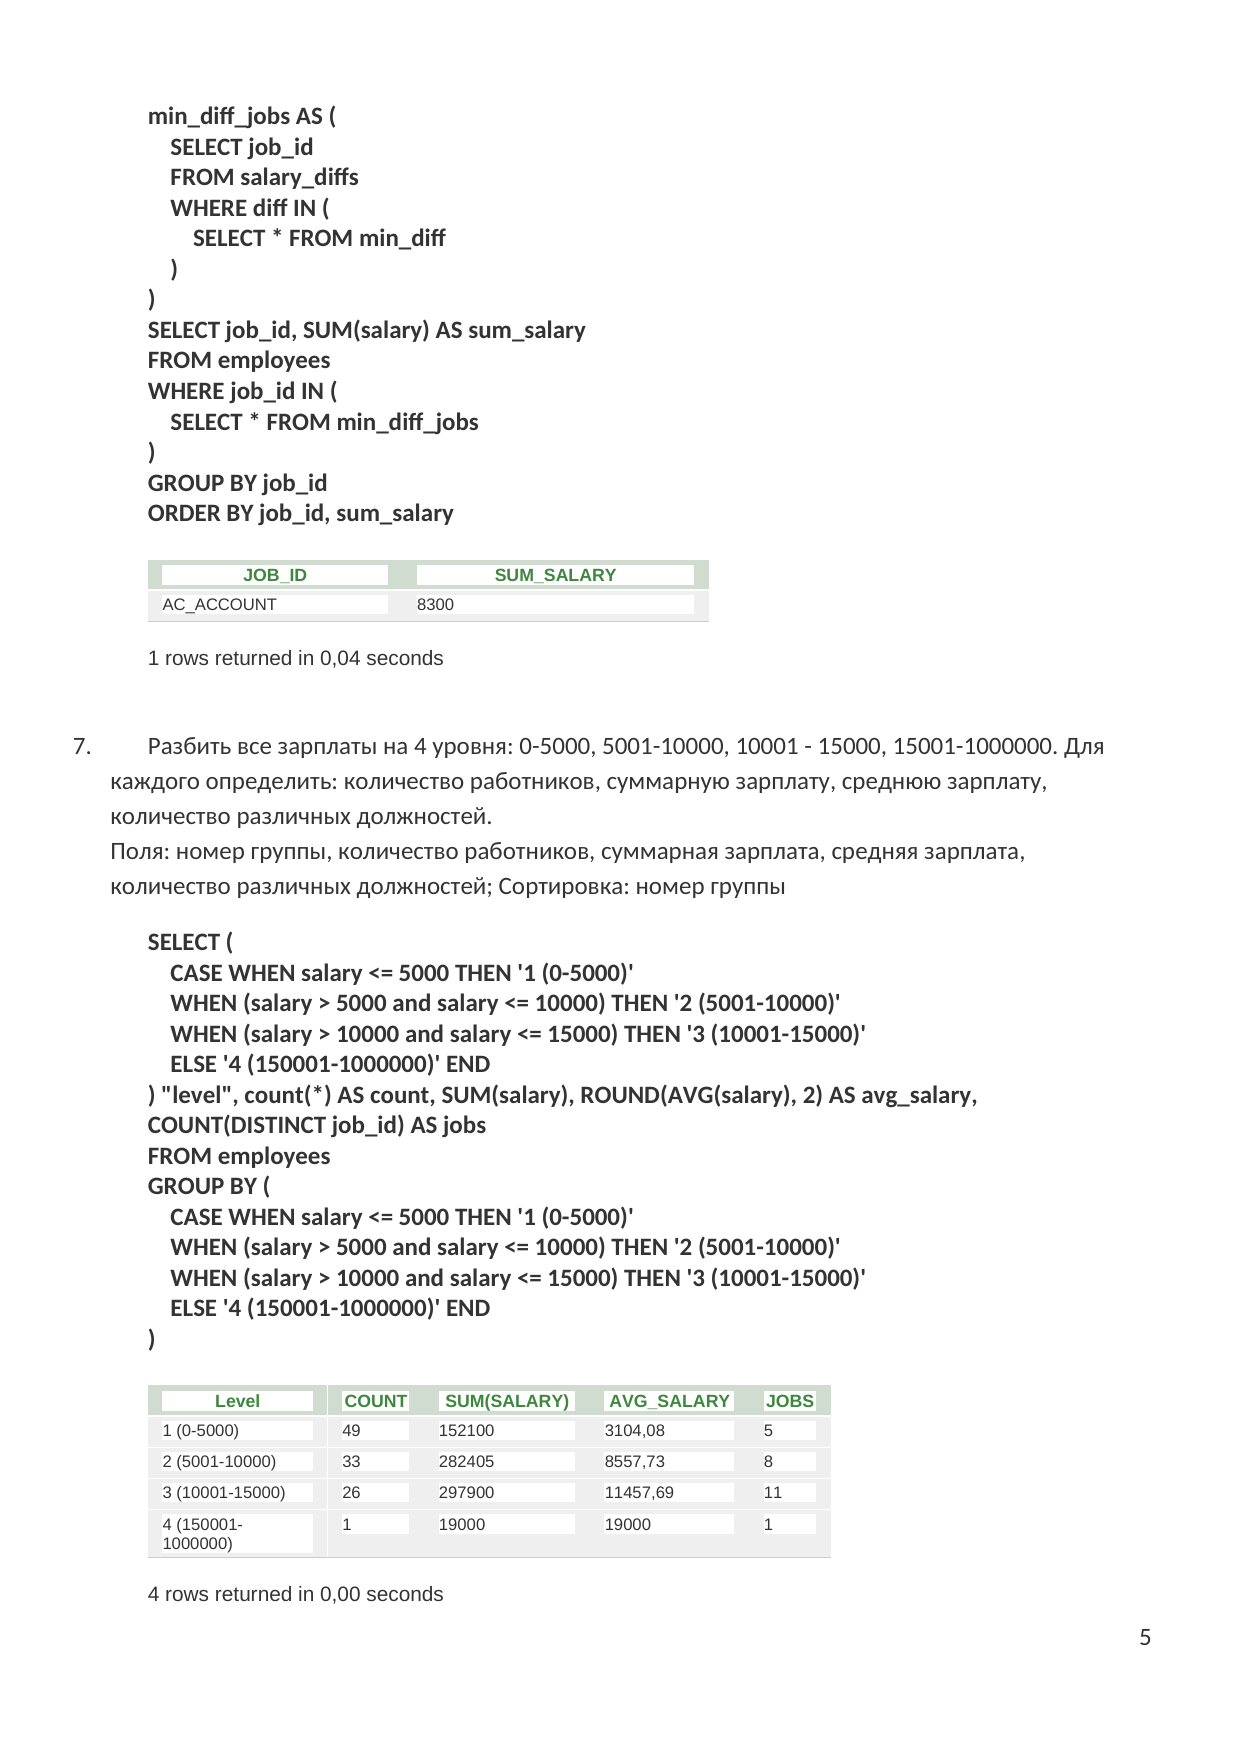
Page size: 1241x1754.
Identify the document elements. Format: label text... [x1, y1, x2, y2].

table_cell 4 (150001-1000000) [148, 1510, 327, 1557]
text FROM salary_diffs [148, 161, 1152, 192]
text ) [148, 1323, 1152, 1354]
text FROM employees [148, 344, 1152, 375]
table_cell 33 [328, 1448, 424, 1478]
table_header Level [148, 1385, 327, 1415]
table_cell 1 [328, 1510, 424, 1557]
text CASE WHEN salary <= 5000 THEN '1 (0-5000)' [148, 1201, 1152, 1232]
text ) "level", count(*) AS count, SUM(salary), ROUND(AVG(salary), 2) AS avg_salary, COUNT(DISTINCT job_id) AS jobs [148, 1079, 1152, 1140]
table_cell 282405 [424, 1448, 590, 1478]
text GROUP BY job_id [148, 467, 1152, 497]
table_cell 297900 [424, 1479, 590, 1509]
table_header SUM(SALARY) [424, 1385, 590, 1415]
text ) [148, 283, 1152, 314]
table_header JOB_ID [148, 560, 402, 589]
table_cell 11457,69 [590, 1479, 749, 1509]
text ) [148, 253, 1152, 283]
table_cell 1 (0-5000) [148, 1417, 327, 1447]
text WHEN (salary > 10000 and salary <= 15000) THEN '3 (10001-15000)' [148, 1262, 1152, 1293]
table_cell 3104,08 [590, 1417, 749, 1447]
text SELECT * FROM min_diff_jobs [148, 406, 1152, 436]
table_cell 3 (10001-15000) [148, 1479, 327, 1509]
table_cell 8 [749, 1448, 831, 1478]
table_cell 152100 [424, 1417, 590, 1447]
text ELSE '4 (150001-1000000)' END [148, 1293, 1152, 1323]
table_cell 1 [749, 1510, 831, 1557]
text GROUP BY ( [148, 1171, 1152, 1201]
table_cell 26 [328, 1479, 424, 1509]
text CASE WHEN salary <= 5000 THEN '1 (0-5000)' [148, 957, 1152, 987]
table_header SUM_SALARY [402, 560, 709, 589]
table_cell 49 [328, 1417, 424, 1447]
table_header 1 rows returned in 0,04 seconds [148, 670, 763, 675]
text SELECT ( [148, 926, 1152, 957]
text FROM employees [148, 1140, 1152, 1171]
text WHEN (salary > 5000 and salary <= 10000) THEN '2 (5001-10000)' [148, 987, 1152, 1018]
text ) [148, 436, 1152, 467]
table_cell 19000 [590, 1510, 749, 1557]
text ORDER BY job_id, sum_salary [148, 497, 1152, 528]
text min_diff_jobs AS ( [148, 100, 1152, 131]
table_cell AC_ACCOUNT [148, 591, 402, 621]
table_cell 19000 [424, 1510, 590, 1557]
text SELECT job_id [148, 131, 1152, 161]
table_header JOBS [749, 1385, 831, 1415]
text WHERE diff IN ( [148, 192, 1152, 222]
text WHERE job_id IN ( [148, 375, 1152, 406]
table_header COUNT [328, 1385, 424, 1415]
text WHEN (salary > 5000 and salary <= 10000) THEN '2 (5001-10000)' [148, 1232, 1152, 1262]
list Разбить все зарплаты на 4 уровня: 0-5000, 5001-10000, 10001 - 15000, 15001-1000000. Для каждого определить: количество работников, суммарную зарплату, среднюю зарплату, количество различных должностей. Поля: номер группы, количество работников, суммарная зарплата, средняя зарплата, количество различных должностей; Сортировка: номер группы [73, 731, 1152, 901]
text SELECT job_id, SUM(salary) AS sum_salary [148, 314, 1152, 344]
text SELECT * FROM min_diff [148, 222, 1152, 253]
table_cell 5 [749, 1417, 831, 1447]
table_header AVG_SALARY [590, 1385, 749, 1415]
table_cell 8300 [402, 591, 709, 621]
table_cell 2 (5001-10000) [148, 1448, 327, 1478]
text WHEN (salary > 10000 and salary <= 15000) THEN '3 (10001-15000)' [148, 1018, 1152, 1048]
table_cell 11 [749, 1479, 831, 1509]
text ELSE '4 (150001-1000000)' END [148, 1048, 1152, 1079]
table_cell 8557,73 [590, 1448, 749, 1478]
